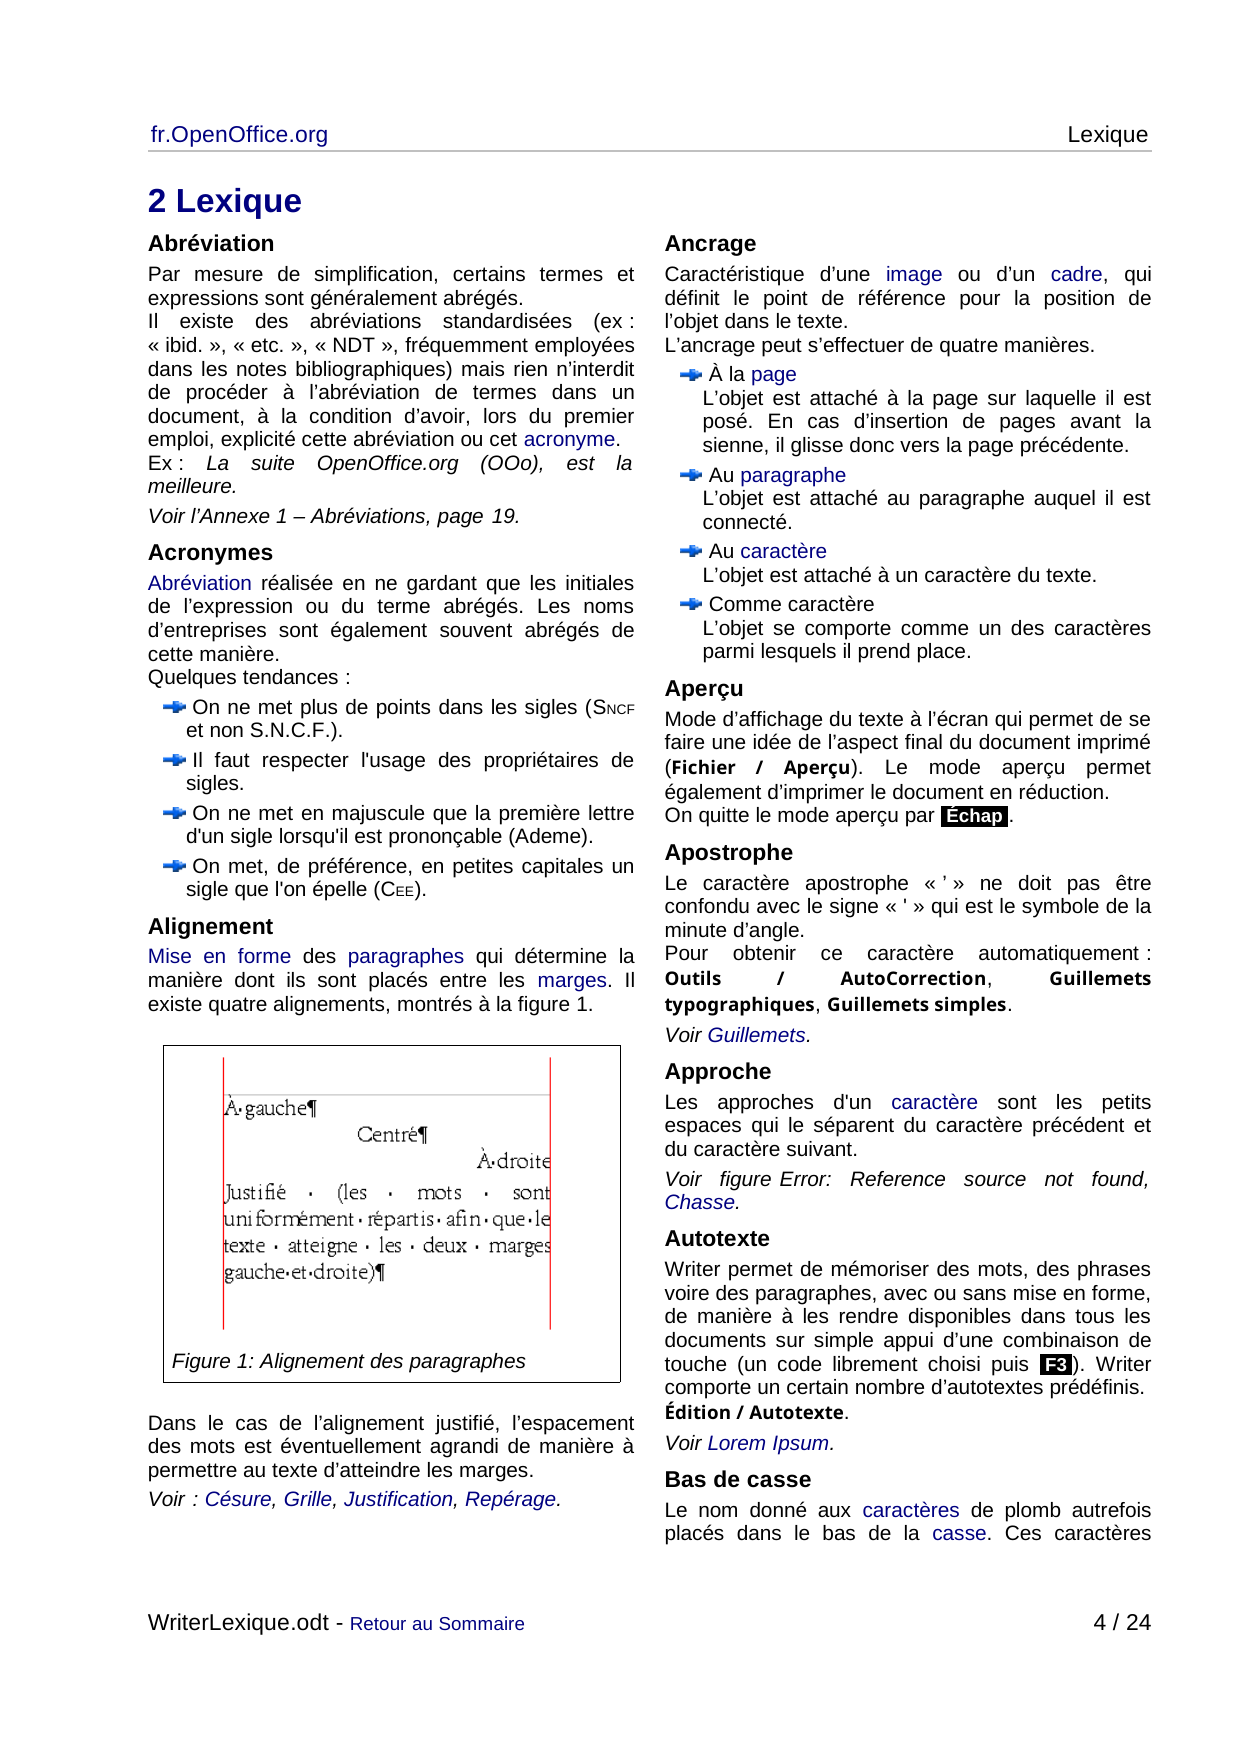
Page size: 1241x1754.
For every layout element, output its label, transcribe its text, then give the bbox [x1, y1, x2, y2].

text Il existe des abréviations standardisées (ex : « ibid. », « etc. », « NDT », fréquemment employées dans les notes bibliographiques) mais rien n’interdit de procéder à l’abréviation de termes dans un document, à la condition d’avoir, lors du premier emploi, explicité cette abréviation ou cet acronyme. [148, 310, 635, 451]
list Au paragraphe L’objet est attaché au paragraphe auquel il est connecté. [679, 463, 1152, 534]
picture [163, 701, 186, 713]
text On quitte le mode aperçu par Échap . [664, 804, 1152, 827]
text Caractéristique d’une image ou d’un cadre, qui définit le point de référence pour la position de l’objet dans le texte. [664, 263, 1152, 333]
text Pour obtenir ce caractère automatiquement : Outils / AutoCorrection, Guillemets typographiques, Guillemets simples. [664, 942, 1152, 1017]
text Quelques tendances : [148, 666, 635, 689]
text L’ancrage peut s’effectuer de quatre manières. [664, 333, 1152, 357]
picture [680, 598, 702, 610]
picture [163, 754, 186, 766]
text Aperçu [664, 675, 1152, 701]
picture [680, 369, 702, 381]
list On ne met en majuscule que la première lettre d'un sigle lorsqu'il est prononçable (Ademe). [162, 801, 635, 848]
subtitle Lexique [148, 182, 1152, 219]
picture [163, 807, 186, 819]
text Le caractère apostrophe « ’ » ne doit pas être confondu avec le signe « ' » qui est le symbole de la minute d’angle. [664, 871, 1152, 942]
text Approche [664, 1058, 1152, 1084]
text Voir figure , Chasse. [664, 1167, 1152, 1214]
text Autotexte [664, 1226, 1152, 1252]
text Voir Lorem Ipsum. [664, 1431, 1152, 1454]
picture [680, 469, 702, 481]
text Mode d’affichage du texte à l’écran qui permet de se faire une idée de l’aspect final du document imprimé (Fichier / Aperçu). Le mode aperçu permet également d’imprimer le document en réduction. [664, 707, 1152, 804]
list On met, de préférence, en petites capitales un sigle que l'on épelle (Cee). [162, 854, 635, 901]
text Voir Guillemets. [664, 1023, 1152, 1047]
text Apostrophe [664, 839, 1152, 865]
text Writer permet de mémoriser des mots, des phrases voire des paragraphes, avec ou sans mise en forme, de manière à les rendre disponibles dans tous les documents sur simple appui d’une combinaison de touche (un code librement choisi puis F3 ). Writer comporte un certain nombre d’autotextes prédéfinis. [664, 1258, 1152, 1399]
picture [171, 1054, 611, 1332]
text Par mesure de simplification, certains termes et expressions sont généralement abrégés. [148, 263, 635, 310]
text Figure 1: Alignement des paragraphes [172, 1332, 611, 1373]
text Voir : Césure, Grille, Justification, Repérage. [148, 1488, 635, 1511]
text Le nom donné aux caractères de plomb autrefois placés dans le bas de la casse. Ces caractères [664, 1498, 1152, 1545]
text Les approches d'un caractère sont les petits espaces qui le séparent du caractère précédent et du caractère suivant. [664, 1090, 1152, 1161]
text Ex : La suite OpenOffice.org (OOo), est la meilleure. [148, 451, 635, 498]
picture [680, 545, 702, 557]
picture [163, 860, 186, 872]
list Il faut respecter l'usage des propriétaires de sigles. [162, 748, 635, 795]
list Comme caractère L’objet se comporte comme un des caractères parmi lesquels il prend place. [679, 593, 1152, 663]
text Mise en forme des paragraphes qui détermine la manière dont ils sont placés entre les marges. Il existe quatre alignements, montrés à la figure 1. [148, 945, 635, 1016]
list Au caractère L’objet est attaché à un caractère du texte. [679, 539, 1152, 587]
text Bas de casse [664, 1466, 1152, 1492]
text Alignement [148, 913, 635, 939]
list On ne met plus de points dans les sigles (Sncf et non S.N.C.F.). [162, 695, 635, 742]
text Abréviation [148, 231, 635, 257]
list À la page L’objet est attaché à la page sur laquelle il est posé. En cas d’insertion de pages avant la sienne, il glisse donc vers la page précédente. [679, 363, 1152, 457]
text Acronymes [148, 539, 635, 566]
text Voir l’Annexe 1 – Abréviations, page 19. [148, 504, 635, 528]
text Édition / Autotexte. [664, 1399, 1152, 1425]
text Abréviation réalisée en ne gardant que les initiales de l’expression ou du terme abrégés. Les noms d’entreprises sont également souvent abrégés de cette manière. [148, 571, 635, 666]
text Ancrage [664, 231, 1152, 257]
text Dans le cas de l’alignement justifié, l’espacement des mots est éventuellement agrandi de manière à permettre au texte d’atteindre les marges. [148, 1016, 635, 1482]
